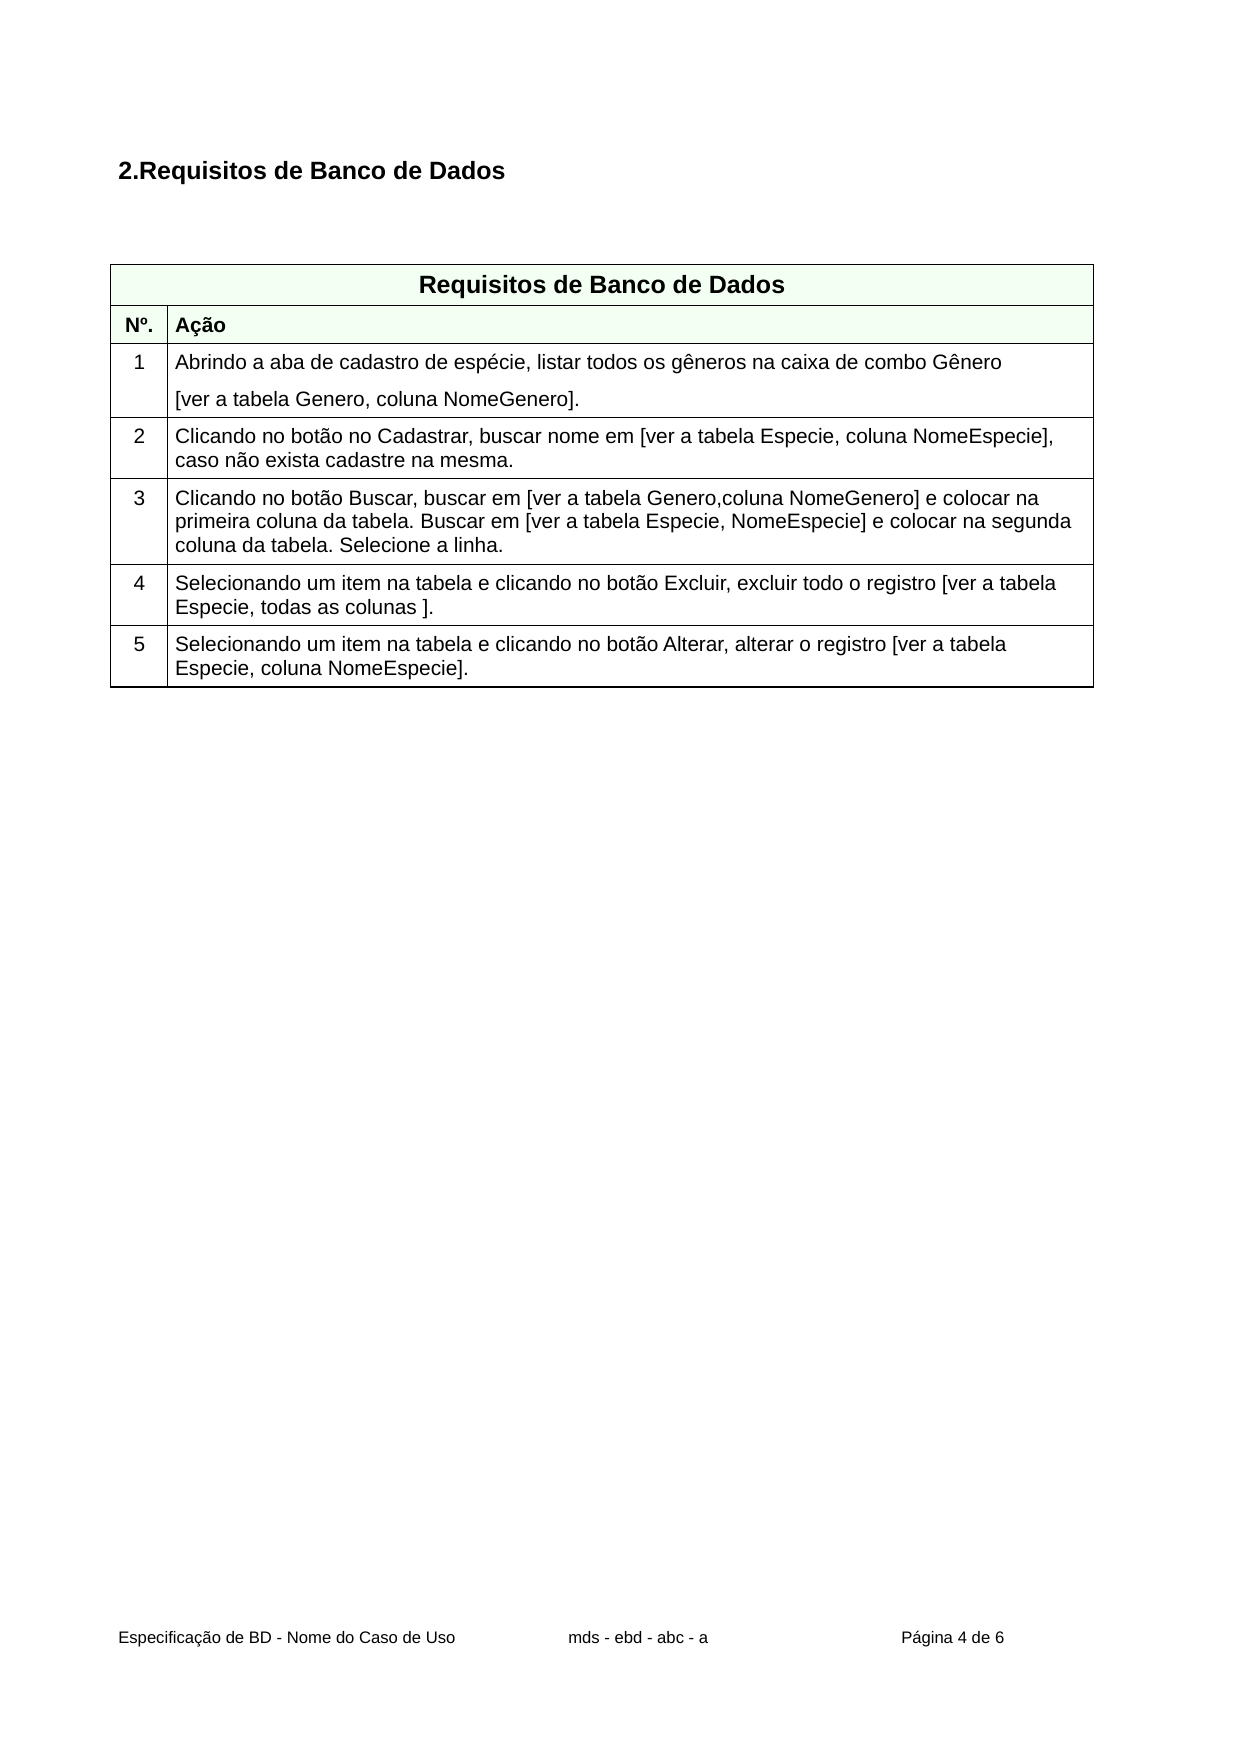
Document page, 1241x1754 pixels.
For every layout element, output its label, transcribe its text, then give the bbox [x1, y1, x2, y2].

table_cell Abrindo a aba de cadastro de espécie, listar todos os gêneros na caixa de combo Gênero [ver a tabela Genero, coluna NomeGenero]. [168, 344, 1093, 417]
table_cell 1 [111, 344, 167, 417]
table_cell Clicando no botão no Cadastrar, buscar nome em [ver a tabela Especie, coluna NomeEspecie], caso não exista cadastre na mesma. [168, 418, 1093, 478]
table_cell Selecionando um item na tabela e clicando no botão Excluir, excluir todo o registro [ver a tabela Especie, todas as colunas ]. [168, 565, 1093, 625]
table_cell Clicando no botão Buscar, buscar em [ver a tabela Genero,coluna NomeGenero] e colocar na primeira coluna da tabela. Buscar em [ver a tabela Especie, NomeEspecie] e colocar na segunda coluna da tabela. Selecione a linha. [168, 479, 1093, 563]
table_cell 2 [111, 418, 167, 478]
table_cell Ação [168, 306, 1093, 343]
table_cell 3 [111, 479, 167, 563]
table_cell Nº. [111, 306, 167, 343]
subtitle Requisitos de Banco de Dados [118, 156, 1122, 185]
table_cell 4 [111, 565, 167, 625]
table_cell 5 [111, 626, 167, 686]
table_cell Selecionando um item na tabela e clicando no botão Alterar, alterar o registro [ver a tabela Especie, coluna NomeEspecie]. [168, 626, 1093, 686]
table_header Requisitos de Banco de Dados [111, 265, 1093, 305]
